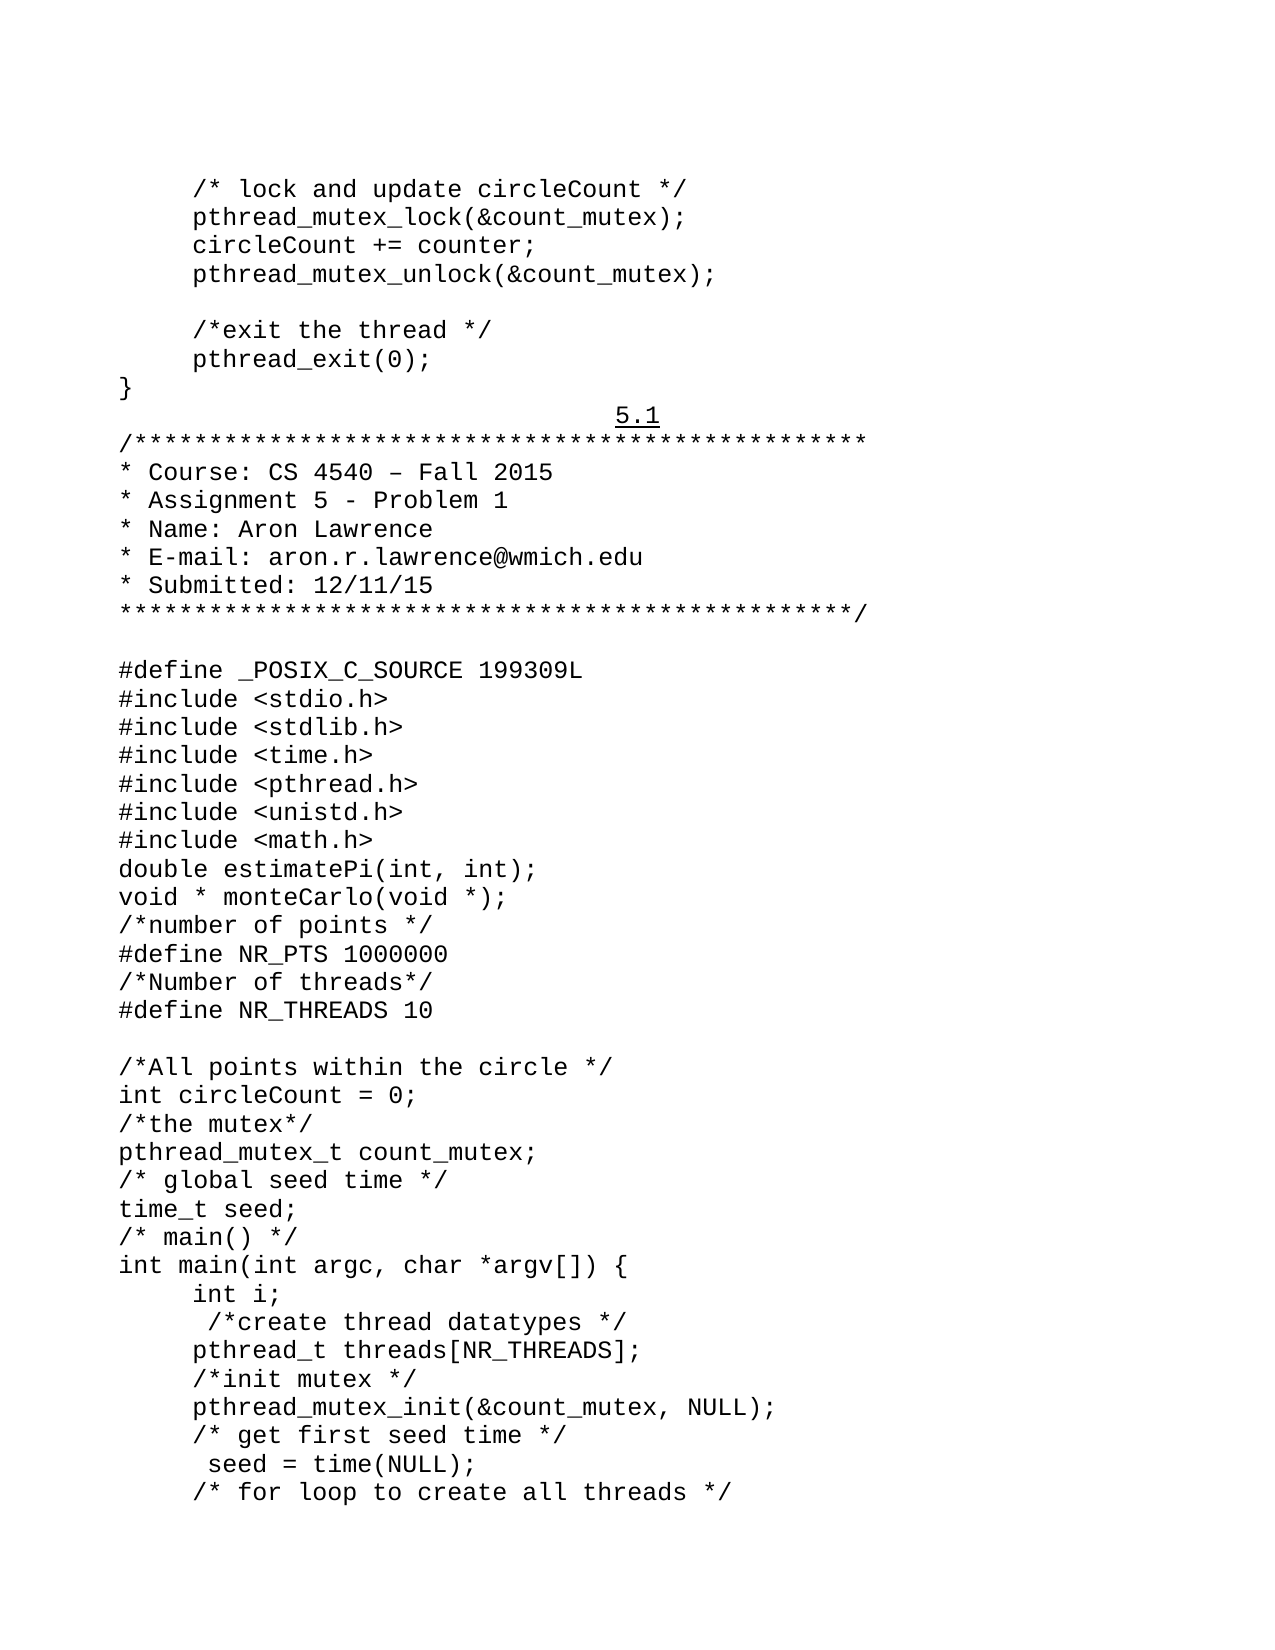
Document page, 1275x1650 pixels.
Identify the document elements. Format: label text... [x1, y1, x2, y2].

text double estimatePi(int, int); [118, 856, 1157, 885]
text /*the mutex*/ [118, 1111, 1157, 1140]
text /* lock and update circleCount */ [118, 176, 1157, 205]
text int main(int argc, char *argv[]) { [118, 1253, 1157, 1281]
text /*All points within the circle */ [118, 1055, 1157, 1083]
text /* get first seed time */ [118, 1423, 1157, 1451]
text #define NR_THREADS 10 [118, 998, 1157, 1026]
text pthread_t threads[NR_THREADS]; [118, 1338, 1157, 1366]
text *************************************************/ [118, 601, 1157, 630]
text * Assignment 5 - Problem 1 [118, 488, 1157, 516]
text /*init mutex */ [118, 1366, 1157, 1395]
text circleCount += counter; [118, 233, 1157, 261]
text /* main() */ [118, 1225, 1157, 1253]
text /*create thread datatypes */ [118, 1310, 1157, 1338]
text #include <time.h> [118, 743, 1157, 771]
text /*exit the thread */ [118, 318, 1157, 346]
text * Course: CS 4540 – Fall 2015 [118, 460, 1157, 488]
text /*number of points */ [118, 913, 1157, 941]
text 5.1 [118, 403, 1157, 431]
text pthread_mutex_t count_mutex; [118, 1140, 1157, 1168]
text /* global seed time */ [118, 1168, 1157, 1196]
text pthread_mutex_unlock(&count_mutex); [118, 261, 1157, 290]
text #include <stdlib.h> [118, 715, 1157, 743]
text #include <unistd.h> [118, 800, 1157, 828]
text #define NR_PTS 1000000 [118, 941, 1157, 970]
text #include <stdio.h> [118, 686, 1157, 715]
text #include <math.h> [118, 828, 1157, 856]
text * Submitted: 12/11/15 [118, 573, 1157, 601]
text } [118, 375, 1157, 403]
text int i; [118, 1281, 1157, 1310]
text #define _POSIX_C_SOURCE 199309L [118, 658, 1157, 686]
text #include <pthread.h> [118, 771, 1157, 800]
text /*Number of threads*/ [118, 970, 1157, 998]
text time_t seed; [118, 1196, 1157, 1225]
text /************************************************* [118, 431, 1157, 460]
text pthread_mutex_init(&count_mutex, NULL); [118, 1395, 1157, 1423]
text /* for loop to create all threads */ [118, 1480, 1157, 1508]
text * Name: Aron Lawrence [118, 516, 1157, 545]
text * E-mail: aron.r.lawrence@wmich.edu [118, 545, 1157, 573]
text seed = time(NULL); [118, 1451, 1157, 1480]
text pthread_mutex_lock(&count_mutex); [118, 205, 1157, 233]
text pthread_exit(0); [118, 346, 1157, 375]
text int circleCount = 0; [118, 1083, 1157, 1111]
text void * monteCarlo(void *); [118, 885, 1157, 913]
